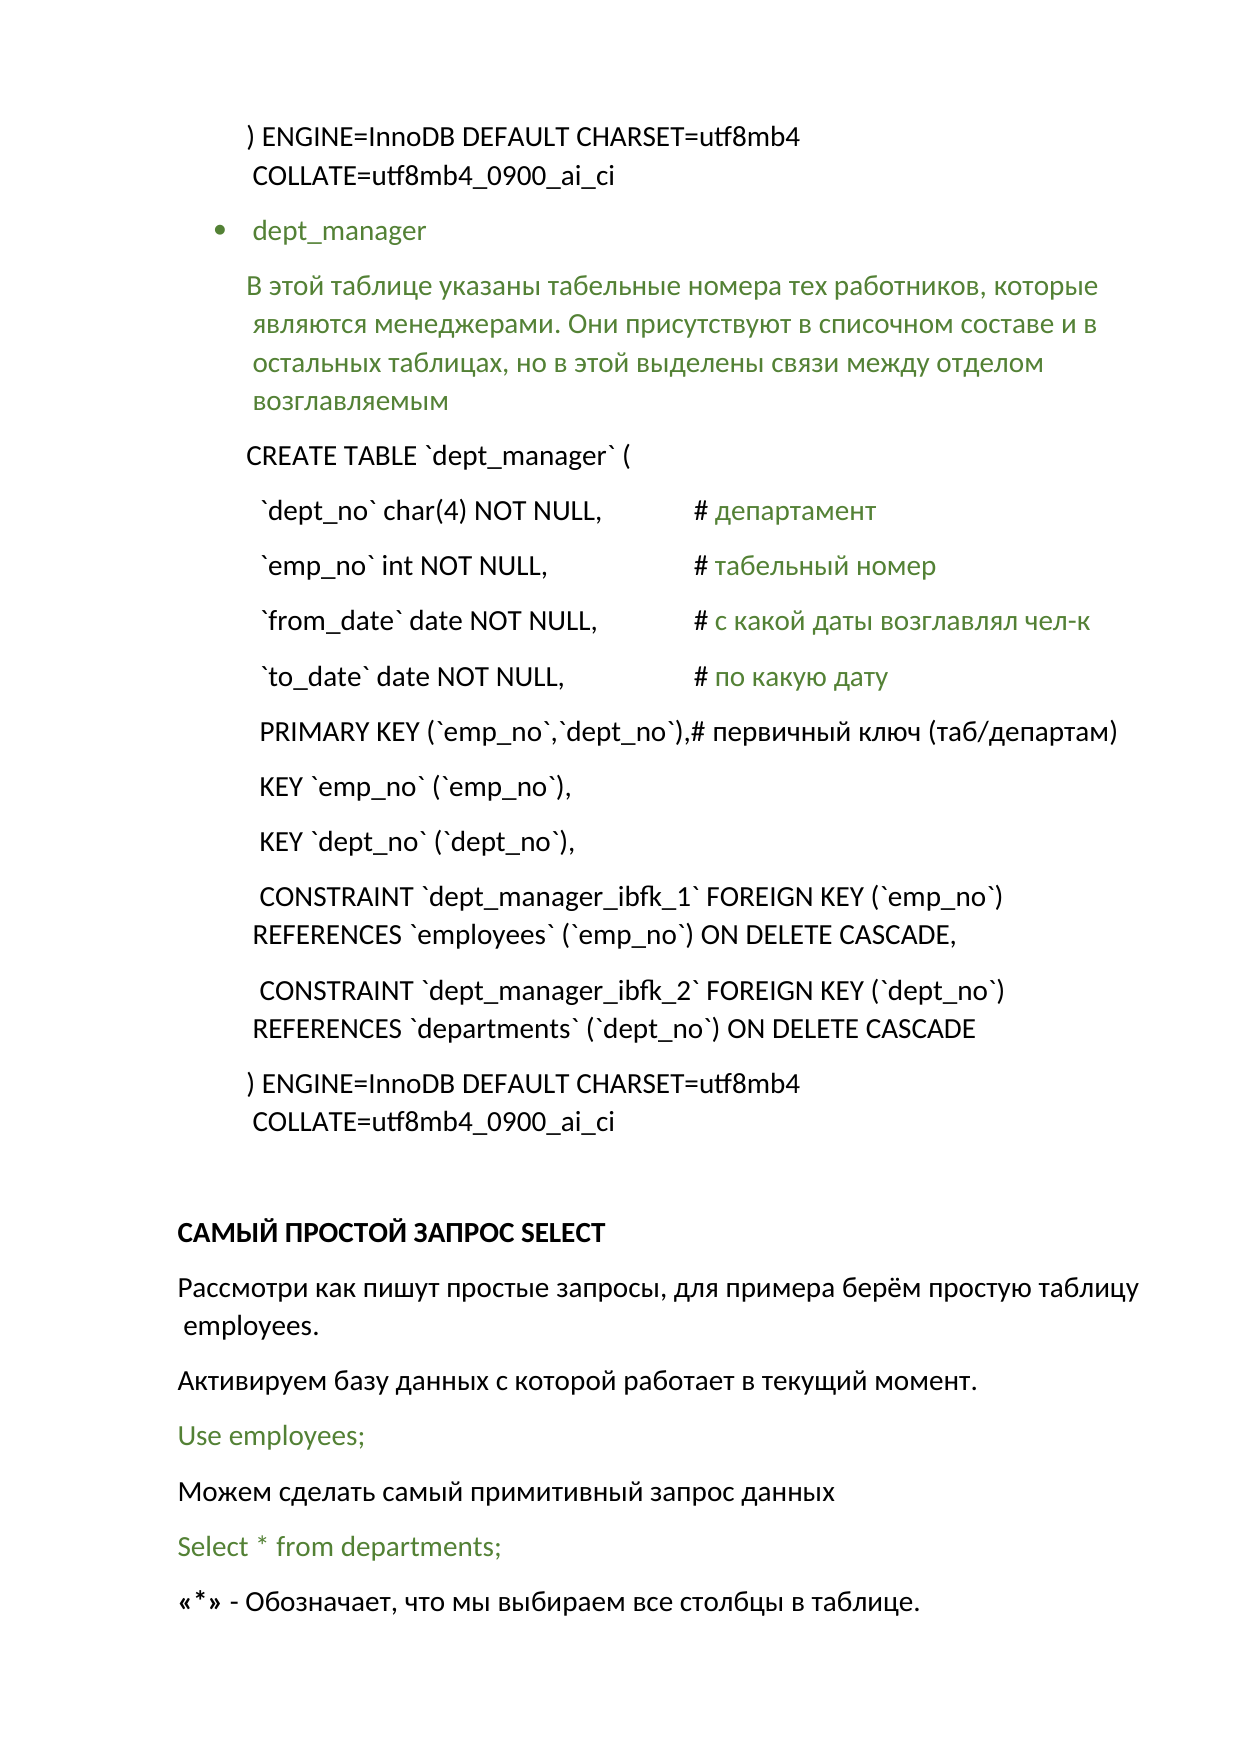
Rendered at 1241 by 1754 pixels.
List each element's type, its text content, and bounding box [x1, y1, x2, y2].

list CREATE TABLE `dept_manager` ( [246, 437, 1152, 473]
text Рассмотри как пишут простые запросы, для примера берём простую таблицу employees. [177, 1269, 1152, 1343]
list dept_manager [215, 212, 1152, 247]
text САМЫЙ ПРОСТОЙ ЗАПРОС SELECT [177, 1214, 1152, 1249]
list PRIMARY KEY (`emp_no`,`dept_no`),# первичный ключ (таб/департам) [246, 713, 1152, 748]
list CONSTRAINT `dept_manager_ibfk_2` FOREIGN KEY (`dept_no`) REFERENCES `departments` (`dept_no`) ON DELETE CASCADE [246, 972, 1152, 1046]
list `emp_no` int NOT NULL, # табельный номер [246, 547, 1152, 583]
list `dept_no` char(4) NOT NULL, # департамент [246, 492, 1152, 528]
text Можем сделать самый примитивный запрос данных [177, 1473, 1152, 1508]
text Select * from departments; [177, 1528, 1152, 1563]
list `from_date` date NOT NULL, # с какой даты возглавлял чел-к [246, 602, 1152, 638]
text «*» - Обозначает, что мы выбираем все столбцы в таблице. [177, 1583, 1152, 1618]
list KEY `dept_no` (`dept_no`), [246, 823, 1152, 858]
list ) ENGINE=InnoDB DEFAULT CHARSET=utf8mb4 COLLATE=utf8mb4_0900_ai_ci [246, 118, 1152, 192]
list ) ENGINE=InnoDB DEFAULT CHARSET=utf8mb4 COLLATE=utf8mb4_0900_ai_ci [246, 1065, 1152, 1139]
list В этой таблице указаны табельные номера тех работников, которые являются менеджерами. Они присутствуют в списочном составе и в остальных таблицах, но в этой выделены связи между отделом возглавляемым [246, 267, 1152, 418]
list CONSTRAINT `dept_manager_ibfk_1` FOREIGN KEY (`emp_no`) REFERENCES `employees` (`emp_no`) ON DELETE CASCADE, [246, 878, 1152, 952]
text Use employees; [177, 1417, 1152, 1453]
text Активируем базу данных с которой работает в текущий момент. [177, 1362, 1152, 1398]
list KEY `emp_no` (`emp_no`), [246, 768, 1152, 803]
list `to_date` date NOT NULL, # по какую дату [246, 658, 1152, 693]
